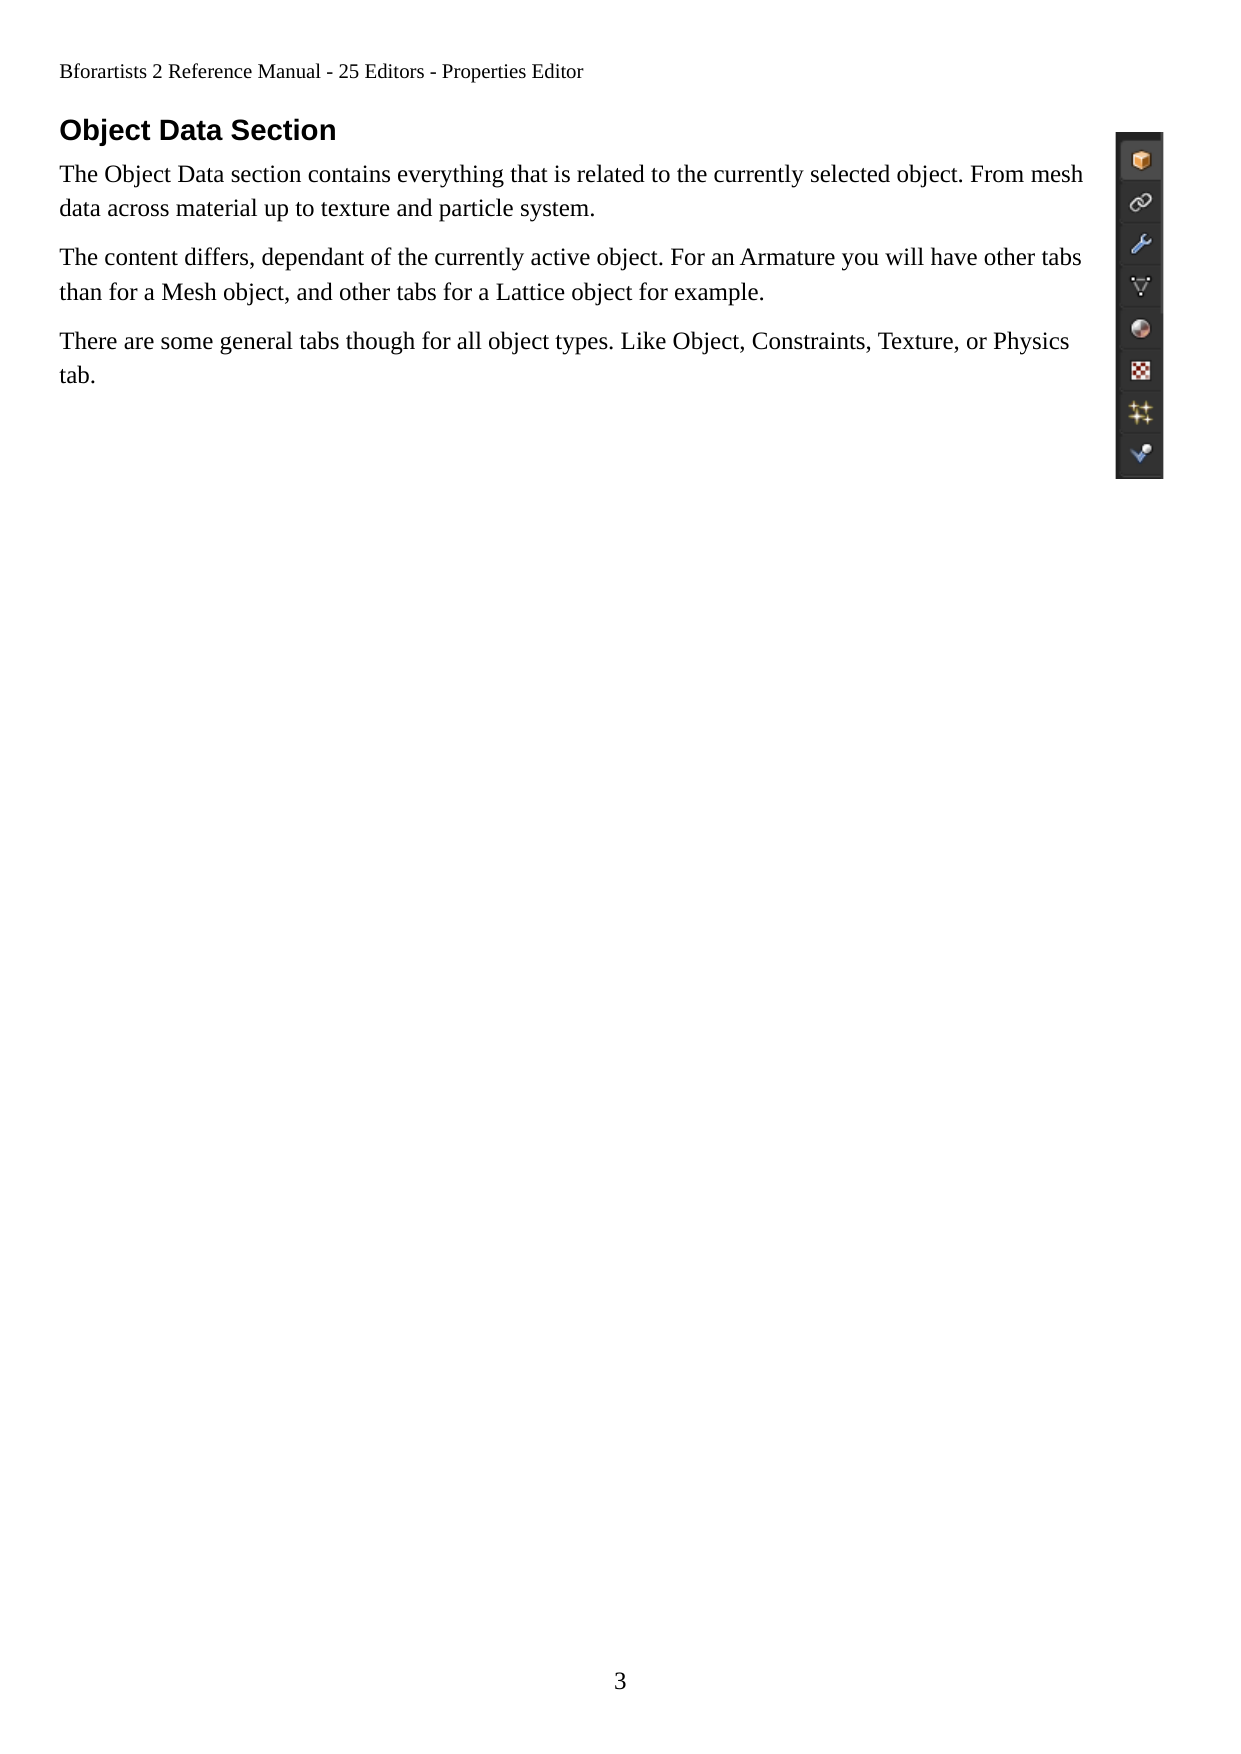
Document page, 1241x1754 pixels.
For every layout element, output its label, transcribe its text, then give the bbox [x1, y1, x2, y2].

subtitle Object Data Section [59, 113, 1181, 146]
text The Object Data section contains everything that is related to the currently selected object. From mesh data across material up to texture and particle system. [59, 159, 1115, 222]
picture [1115, 132, 1164, 479]
text There are some general tabs though for all object types. Like Object, Constraints, Texture, or Physics tab. [59, 326, 1115, 389]
text The content differs, dependant of the currently active object. For an Armature you will have other tabs than for a Mesh object, and other tabs for a Lattice object for example. [59, 242, 1115, 306]
